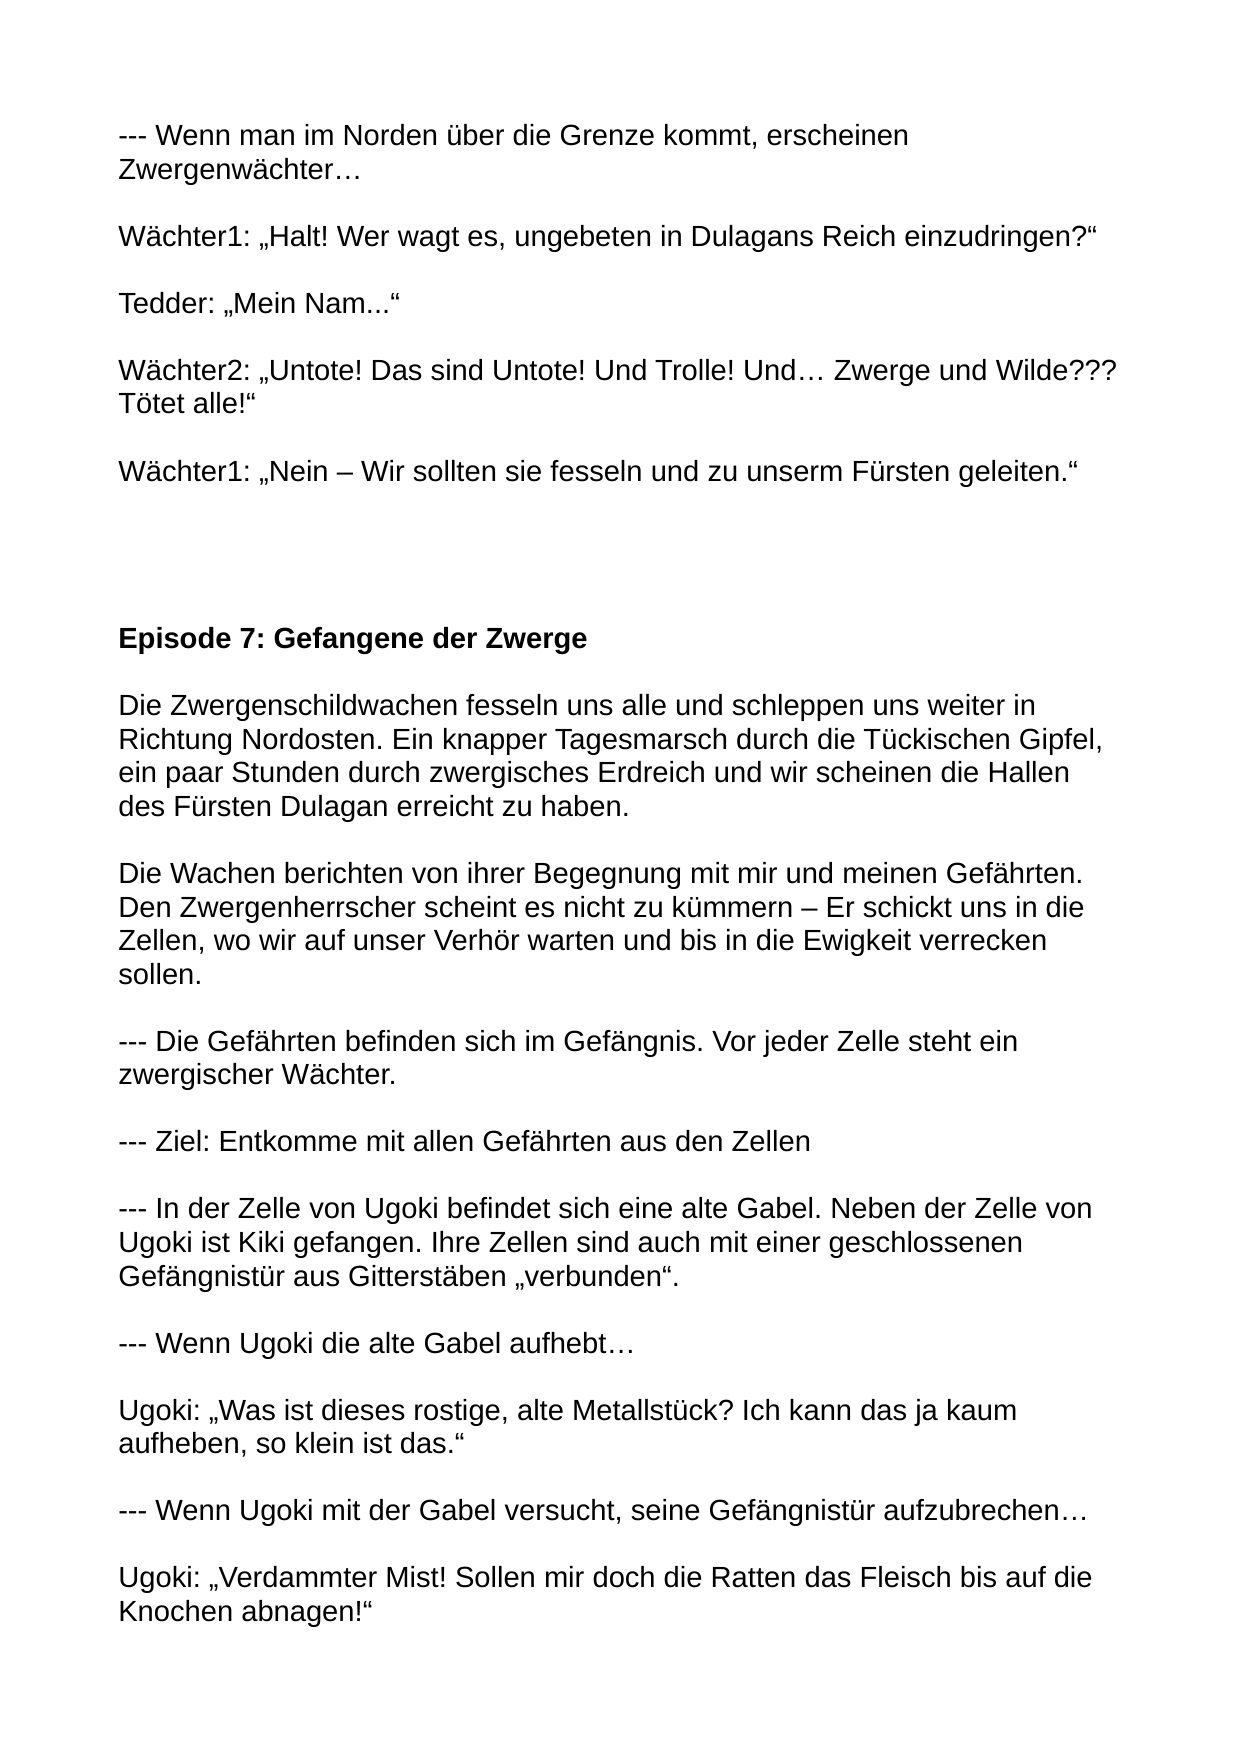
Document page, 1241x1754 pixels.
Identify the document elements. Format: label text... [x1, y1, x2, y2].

text Die Wachen berichten von ihrer Begegnung mit mir und meinen Gefährten. Den Zwergenherrscher scheint es nicht zu kümmern – Er schickt uns in die Zellen, wo wir auf unser Verhör warten und bis in die Ewigkeit verrecken sollen. [118, 856, 1122, 990]
text --- Wenn man im Norden über die Grenze kommt, erscheinen Zwergenwächter… [118, 118, 1122, 185]
text Wächter2: „Untote! Das sind Untote! Und Trolle! Und… Zwerge und Wilde??? Tötet alle!“ [118, 353, 1122, 420]
text Wächter1: „Nein – Wir sollten sie fesseln und zu unserm Fürsten geleiten.“ [118, 453, 1122, 487]
text --- Ziel: Entkomme mit allen Gefährten aus den Zellen [118, 1124, 1122, 1158]
text --- In der Zelle von Ugoki befindet sich eine alte Gabel. Neben der Zelle von Ugoki ist Kiki gefangen. Ihre Zellen sind auch mit einer geschlossenen Gefängnistür aus Gitterstäben „verbunden“. [118, 1191, 1122, 1292]
text Die Zwergenschildwachen fesseln uns alle und schleppen uns weiter in Richtung Nordosten. Ein knapper Tagesmarsch durch die Tückischen Gipfel, ein paar Stunden durch zwergisches Erdreich und wir scheinen die Hallen des Fürsten Dulagan erreicht zu haben. [118, 688, 1122, 822]
text Episode 7: Gefangene der Zwerge [118, 621, 1122, 655]
text --- Wenn Ugoki mit der Gabel versucht, seine Gefängnistür aufzubrechen… [118, 1493, 1122, 1527]
text --- Die Gefährten befinden sich im Gefängnis. Vor jeder Zelle steht ein zwergischer Wächter. [118, 1024, 1122, 1091]
text Ugoki: „Was ist dieses rostige, alte Metallstück? Ich kann das ja kaum aufheben, so klein ist das.“ [118, 1393, 1122, 1460]
text Tedder: „Mein Nam...“ [118, 286, 1122, 319]
text Ugoki: „Verdammter Mist! Sollen mir doch die Ratten das Fleisch bis auf die Knochen abnagen!“ [118, 1560, 1122, 1627]
text --- Wenn Ugoki die alte Gabel aufhebt… [118, 1326, 1122, 1359]
text Wächter1: „Halt! Wer wagt es, ungebeten in Dulagans Reich einzudringen?“ [118, 219, 1122, 252]
